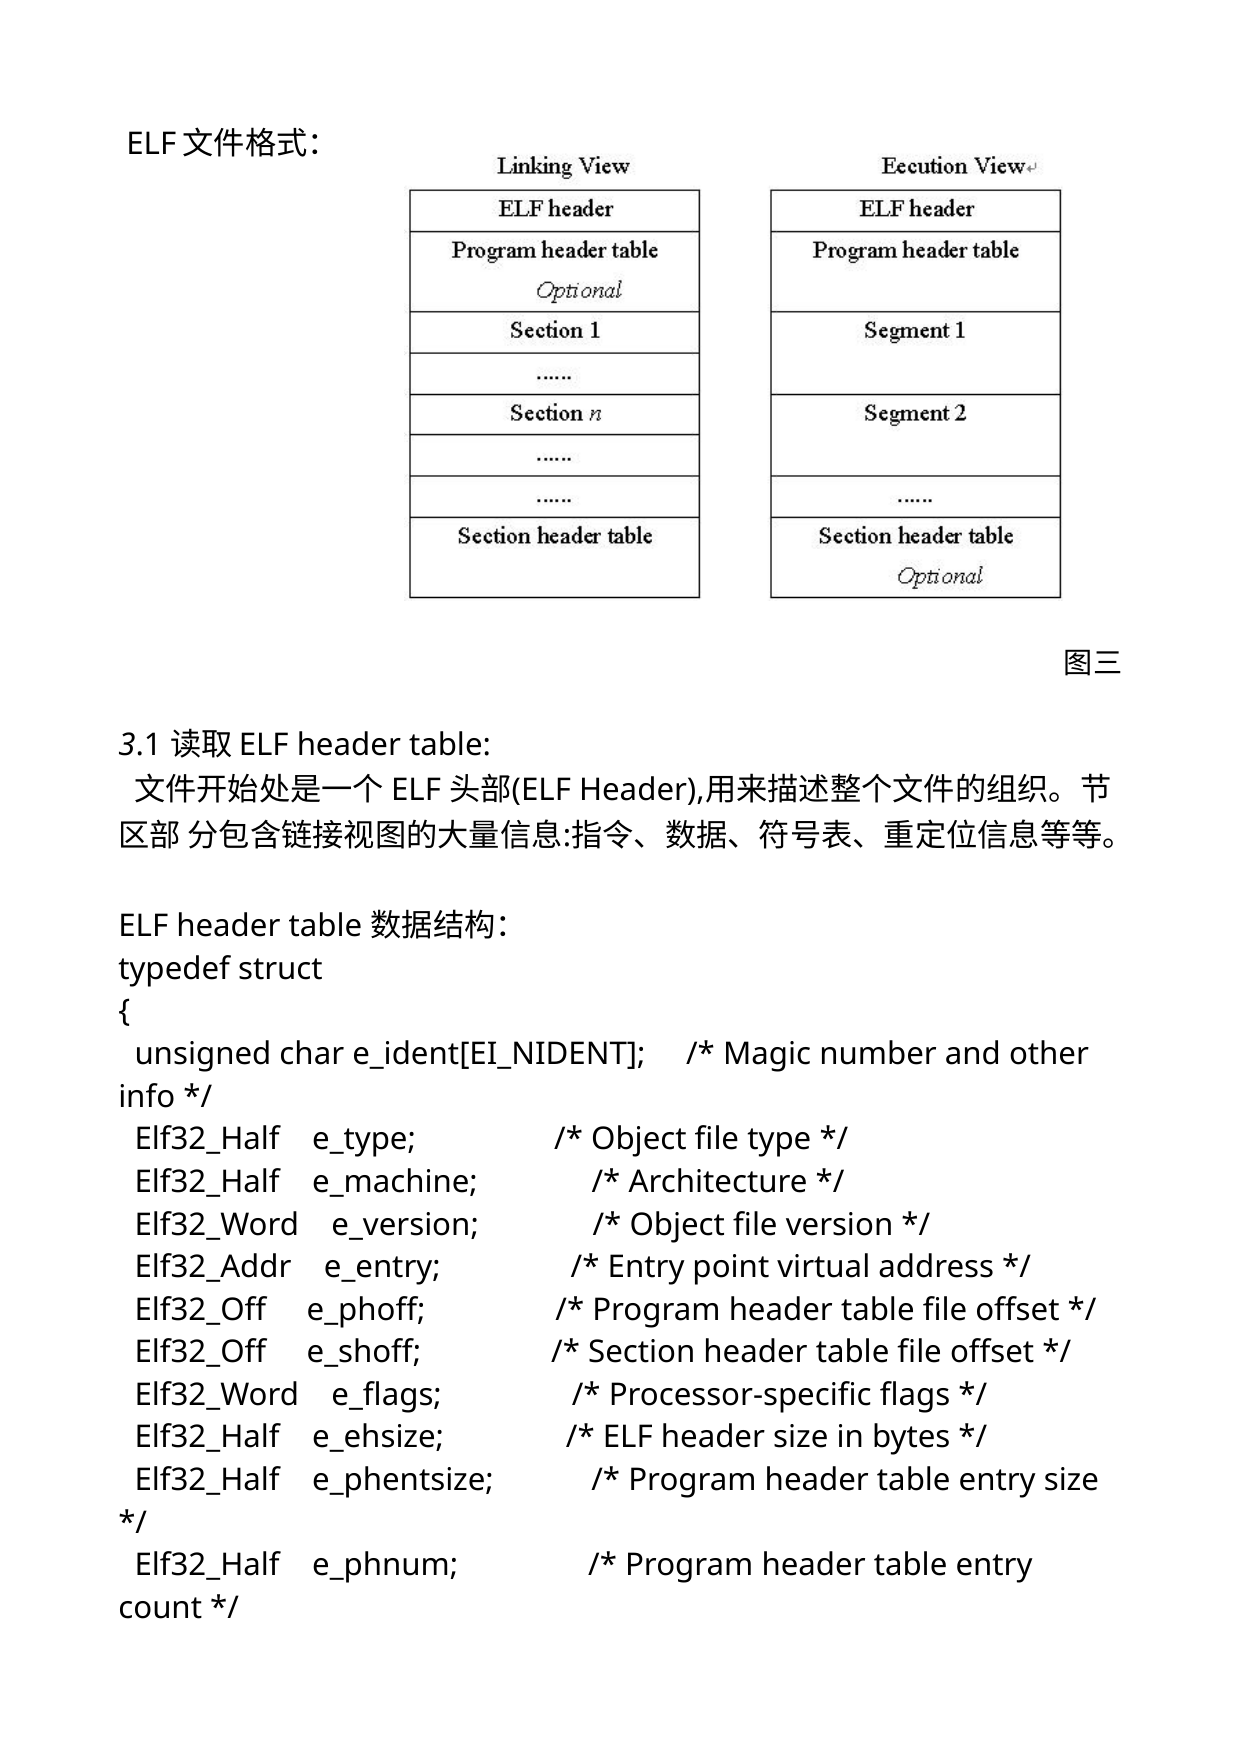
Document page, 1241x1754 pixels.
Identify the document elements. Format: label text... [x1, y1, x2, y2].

text Elf32_Addr e_entry; /* Entry point virtual address */ [118, 1244, 1122, 1287]
text Elf32_Half e_machine; /* Architecture */ [118, 1159, 1122, 1201]
text Elf32_Off e_shoff; /* Section header table file offset */ [118, 1329, 1122, 1372]
picture [404, 143, 1064, 601]
text 文件开始处是一个 ELF 头部(ELF Header),用来描述整个文件的组织。节区部 分包含链接视图的大量信息:指令、数据、符号表、重定位信息等等。 [118, 764, 1122, 900]
text Elf32_Word e_version; /* Object file version */ [118, 1201, 1122, 1244]
text 3.1 读取ELF header table: [118, 719, 1122, 764]
text ELF文件格式： [118, 118, 1122, 163]
text unsigned char e_ident[EI_NIDENT]; /* Magic number and other info */ [118, 1031, 1122, 1116]
text Elf32_Half e_ehsize; /* ELF header size in bytes */ [118, 1414, 1122, 1457]
text Elf32_Half e_phentsize; /* Program header table entry size */ [118, 1457, 1122, 1542]
text ELF header table 数据结构： [118, 900, 1122, 946]
text 图三 [118, 600, 1122, 682]
text { [118, 988, 1122, 1031]
text Elf32_Half e_type; /* Object file type */ [118, 1116, 1122, 1159]
text Elf32_Off e_phoff; /* Program header table file offset */ [118, 1287, 1122, 1329]
text Elf32_Half e_phnum; /* Program header table entry count */ [118, 1542, 1122, 1627]
text typedef struct [118, 946, 1122, 988]
text Elf32_Word e_flags; /* Processor-specific flags */ [118, 1372, 1122, 1414]
